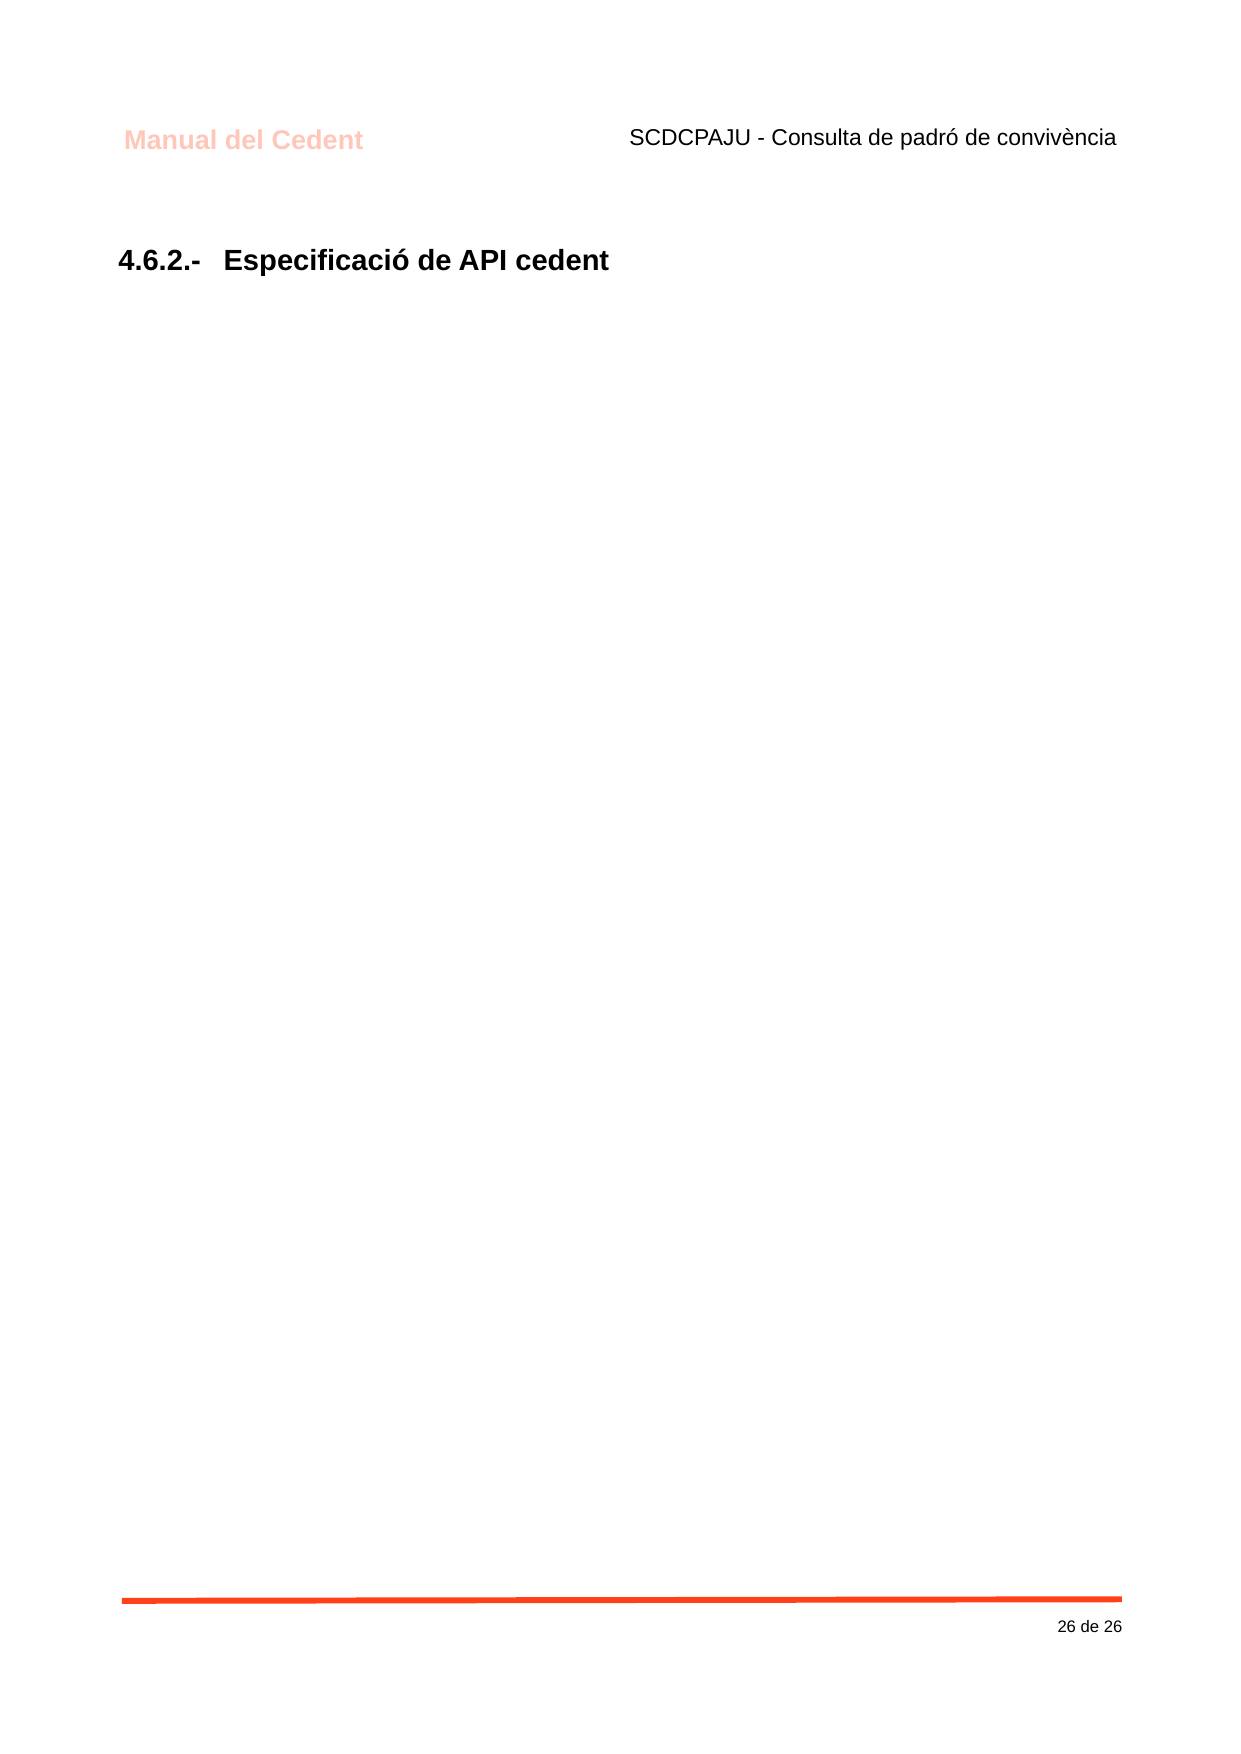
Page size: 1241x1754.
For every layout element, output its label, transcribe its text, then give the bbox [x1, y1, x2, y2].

subtitle Especificació de API cedent [118, 243, 1122, 277]
